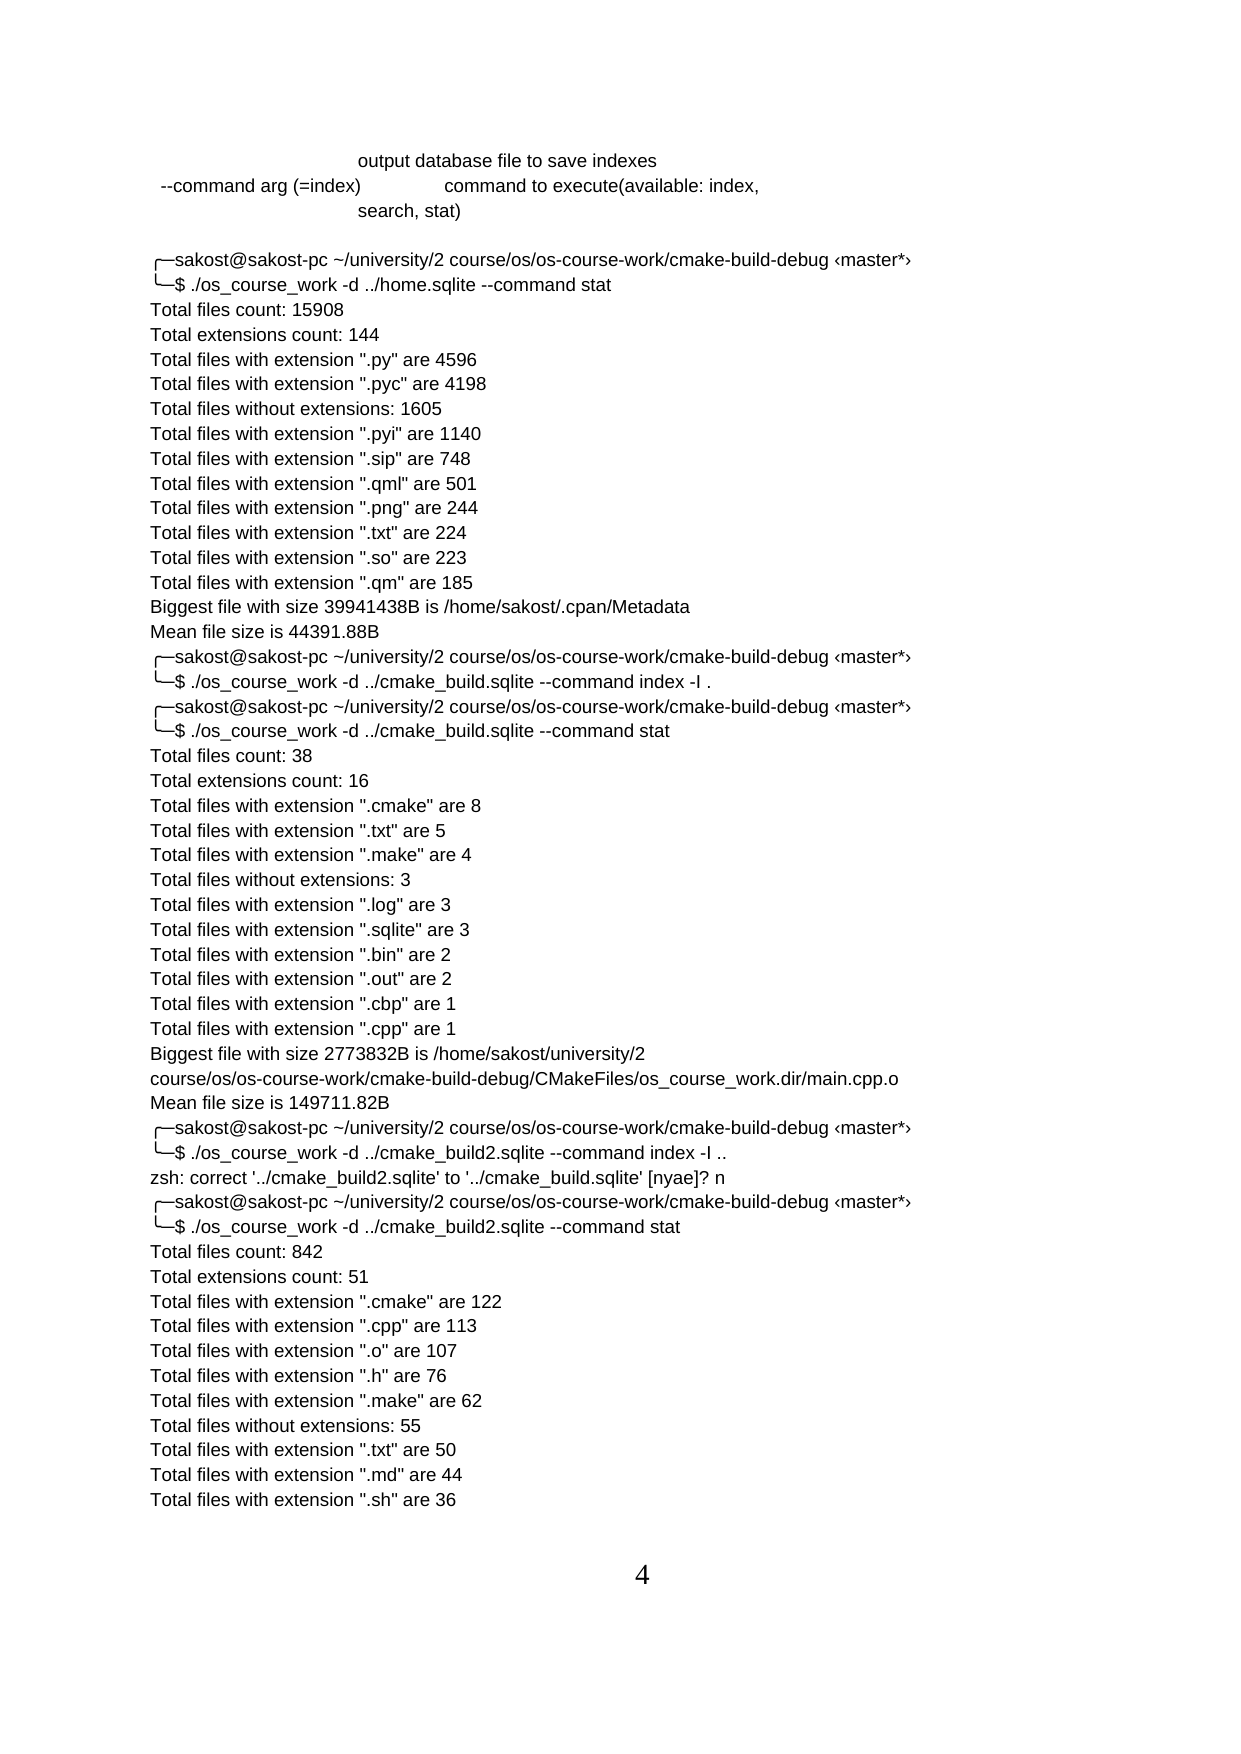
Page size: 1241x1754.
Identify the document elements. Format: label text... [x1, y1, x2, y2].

text Mean file size is 44391.88B [150, 621, 1091, 643]
text Total files with extension ".qml" are 501 [150, 472, 1091, 494]
text Total files with extension ".txt" are 50 [150, 1439, 1091, 1461]
text Total files with extension ".cpp" are 1 [150, 1018, 1091, 1039]
text ╭─sakost@sakost-pc ~/university/2 course/os/os-course-work/cmake-build-debug ‹master*› [150, 1117, 1091, 1138]
text Total files with extension ".pyi" are 1140 [150, 423, 1091, 444]
text ╰─$ ./os_course_work -d ../home.sqlite --command stat [150, 274, 1091, 296]
text ╰─$ ./os_course_work -d ../cmake_build.sqlite --command stat [150, 720, 1091, 742]
text Total files with extension ".pyc" are 4198 [150, 373, 1091, 395]
text Total files with extension ".sqlite" are 3 [150, 918, 1091, 940]
text Total files with extension ".png" are 244 [150, 497, 1091, 519]
text Total files with extension ".md" are 44 [150, 1464, 1091, 1486]
text ╰─$ ./os_course_work -d ../cmake_build.sqlite --command index -I . [150, 671, 1091, 692]
text Mean file size is 149711.82B [150, 1092, 1091, 1114]
text ╭─sakost@sakost-pc ~/university/2 course/os/os-course-work/cmake-build-debug ‹master*› [150, 1191, 1091, 1213]
text Total files with extension ".sip" are 748 [150, 447, 1091, 469]
text Total files without extensions: 1605 [150, 398, 1091, 419]
text Total files with extension ".cmake" are 8 [150, 794, 1091, 816]
text Total files with extension ".log" are 3 [150, 894, 1091, 915]
text ╰─$ ./os_course_work -d ../cmake_build2.sqlite --command stat [150, 1216, 1091, 1238]
text Biggest file with size 39941438B is /home/sakost/.cpan/Metadata [150, 596, 1091, 618]
text output database file to save indexes [150, 150, 1091, 172]
text Total files with extension ".txt" are 224 [150, 522, 1091, 543]
text Total files count: 842 [150, 1241, 1091, 1262]
text Total extensions count: 144 [150, 323, 1091, 345]
text Total files with extension ".o" are 107 [150, 1340, 1091, 1362]
text Total files with extension ".bin" are 2 [150, 943, 1091, 965]
text Biggest file with size 2773832B is /home/sakost/university/2 course/os/os-course-work/cmake-build-debug/CMakeFiles/os_course_work.dir/main.cpp.o [150, 1042, 1091, 1089]
text Total extensions count: 16 [150, 770, 1091, 791]
text search, stat) [150, 199, 1091, 221]
text Total files count: 38 [150, 745, 1091, 767]
text Total files with extension ".cpp" are 113 [150, 1315, 1091, 1337]
text ╭─sakost@sakost-pc ~/university/2 course/os/os-course-work/cmake-build-debug ‹master*› [150, 249, 1091, 271]
text Total files with extension ".qm" are 185 [150, 571, 1091, 593]
text Total files with extension ".out" are 2 [150, 968, 1091, 990]
text zsh: correct '../cmake_build2.sqlite' to '../cmake_build.sqlite' [nyae]? n [150, 1166, 1091, 1188]
text Total files with extension ".txt" are 5 [150, 819, 1091, 841]
text Total extensions count: 51 [150, 1266, 1091, 1287]
text ╰─$ ./os_course_work -d ../cmake_build2.sqlite --command index -I .. [150, 1142, 1091, 1163]
text Total files with extension ".make" are 4 [150, 844, 1091, 866]
text ╭─sakost@sakost-pc ~/university/2 course/os/os-course-work/cmake-build-debug ‹master*› [150, 646, 1091, 667]
text Total files without extensions: 3 [150, 869, 1091, 891]
text Total files with extension ".sh" are 36 [150, 1489, 1091, 1510]
text ╭─sakost@sakost-pc ~/university/2 course/os/os-course-work/cmake-build-debug ‹master*› [150, 695, 1091, 717]
text Total files count: 15908 [150, 299, 1091, 320]
text Total files without extensions: 55 [150, 1414, 1091, 1436]
text Total files with extension ".cbp" are 1 [150, 993, 1091, 1014]
text --command arg (=index) command to execute(available: index, [150, 175, 1091, 196]
text Total files with extension ".h" are 76 [150, 1365, 1091, 1386]
text Total files with extension ".py" are 4596 [150, 348, 1091, 370]
text Total files with extension ".make" are 62 [150, 1389, 1091, 1411]
text Total files with extension ".cmake" are 122 [150, 1290, 1091, 1312]
text Total files with extension ".so" are 223 [150, 547, 1091, 568]
